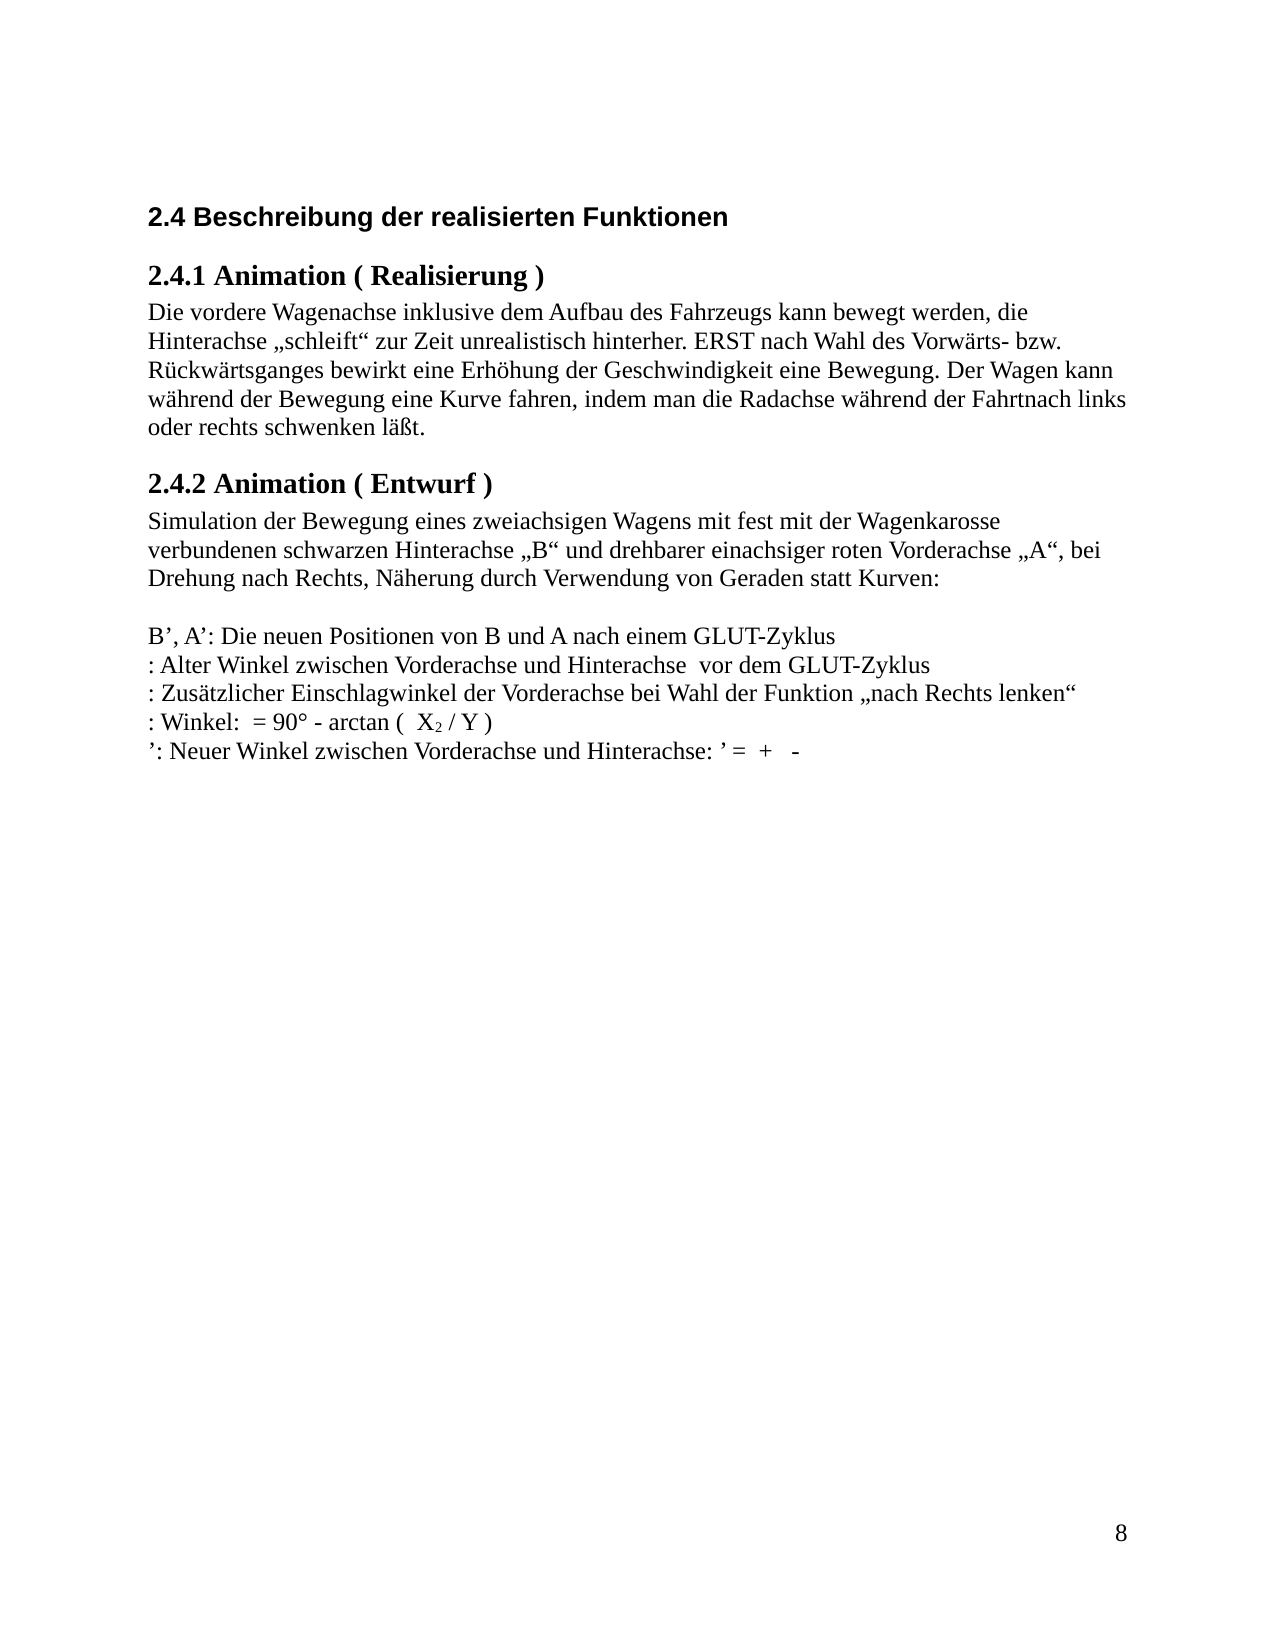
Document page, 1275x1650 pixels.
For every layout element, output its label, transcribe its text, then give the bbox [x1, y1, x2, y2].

text : Alter Winkel zwischen Vorderachse und Hinterachse vor dem GLUT-Zyklus [148, 650, 1127, 678]
subtitle 2.4 Beschreibung der realisierten Funktionen [148, 201, 1127, 233]
text : Winkel: = 90° - arctan ( X2 / Y ) [148, 707, 1127, 736]
subtitle 2.4.2 Animation ( Entwurf ) [148, 466, 1127, 500]
subtitle 2.4.1 Animation ( Realisierung ) [148, 258, 1127, 291]
text Simulation der Bewegung eines zweiachsigen Wagens mit fest mit der Wagenkarosse verbundenen schwarzen Hinterachse „B“ und drehbarer einachsiger roten Vorderachse „A“, bei Drehung nach Rechts, Näherung durch Verwendung von Geraden statt Kurven: [148, 506, 1127, 592]
text ’: Neuer Winkel zwischen Vorderachse und Hinterachse: ’ = + - [148, 736, 1127, 765]
text B’, A’: Die neuen Positionen von B und A nach einem GLUT-Zyklus [148, 621, 1127, 650]
text Die vordere Wagenachse inklusive dem Aufbau des Fahrzeugs kann bewegt werden, die Hinterachse „schleift“ zur Zeit unrealistisch hinterher. ERST nach Wahl des Vorwärts- bzw. Rückwärtsganges bewirkt eine Erhöhung der Geschwindigkeit eine Bewegung. Der Wagen kann während der Bewegung eine Kurve fahren, indem man die Radachse während der Fahrtnach links oder rechts schwenken läßt. [148, 297, 1127, 441]
text : Zusätzlicher Einschlagwinkel der Vorderachse bei Wahl der Funktion „nach Rechts lenken“ [148, 678, 1127, 707]
